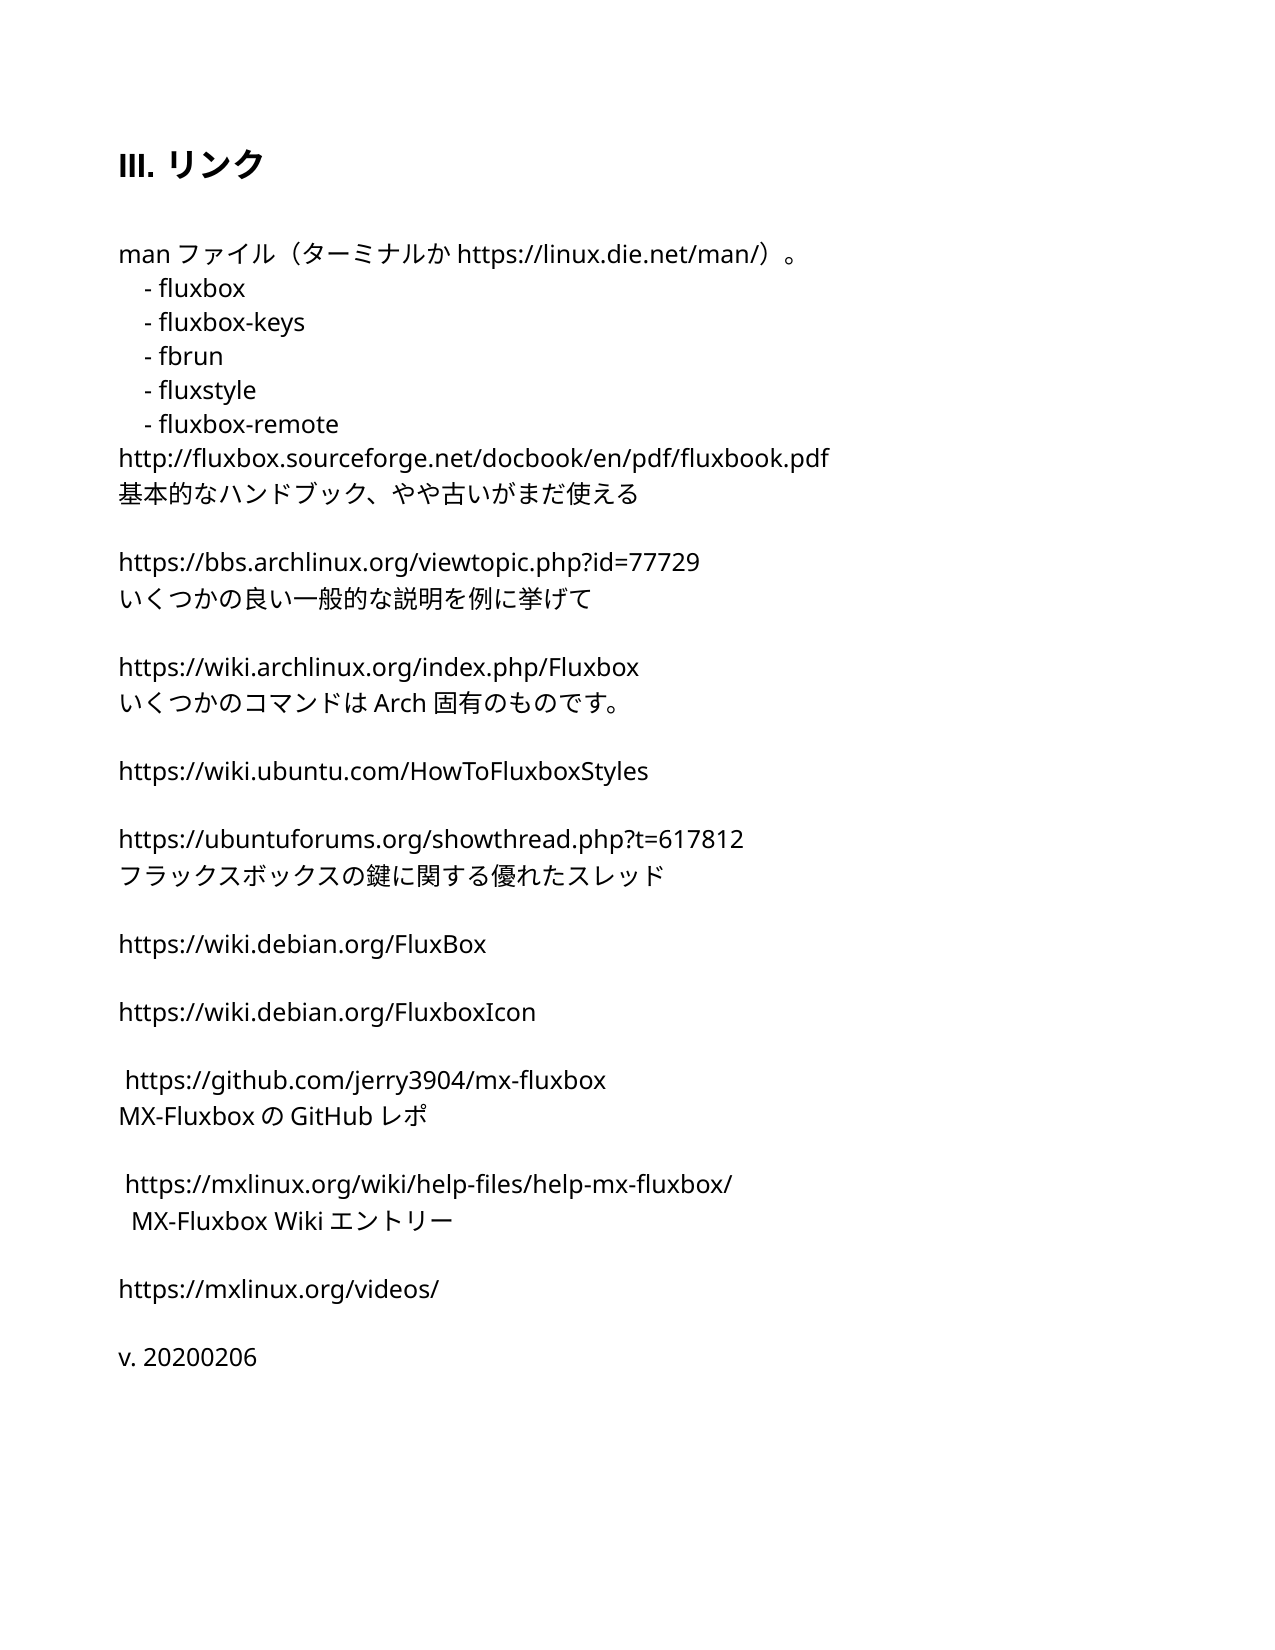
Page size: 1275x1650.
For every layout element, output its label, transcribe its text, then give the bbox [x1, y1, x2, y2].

text manファイル（ターミナルか https://linux.die.net/man/）。 [118, 234, 1157, 270]
text フラックスボックスの鍵に関する優れたスレッド [118, 856, 1157, 892]
text https://wiki.archlinux.org/index.php/Fluxbox [118, 649, 1157, 683]
text https://mxlinux.org/wiki/help-files/help-mx-fluxbox/ [118, 1167, 1157, 1201]
text いくつかの良い一般的な説明を例に挙げて [118, 579, 1157, 615]
text https://bbs.archlinux.org/viewtopic.php?id=77729 [118, 545, 1157, 579]
text https://wiki.debian.org/FluxboxIcon [118, 994, 1157, 1028]
text v. 20200206 [118, 1339, 1157, 1373]
text https://mxlinux.org/videos/ [118, 1271, 1157, 1305]
text https://github.com/jerry3904/mx-fluxbox [118, 1062, 1157, 1097]
text いくつかのコマンドは Arch 固有のものです。 [118, 683, 1157, 720]
text MX-FluxboxのGitHubレポ [118, 1097, 1157, 1133]
text MX-Fluxbox Wikiエントリー [118, 1201, 1157, 1237]
text - fluxbox [118, 270, 1157, 304]
text - fluxstyle [118, 372, 1157, 407]
text - fluxbox-keys [118, 304, 1157, 338]
text https://wiki.debian.org/FluxBox [118, 926, 1157, 960]
subtitle III. リンク [118, 139, 1157, 187]
text https://wiki.ubuntu.com/HowToFluxboxStyles [118, 754, 1157, 788]
text - fbrun [118, 338, 1157, 372]
text - fluxbox-remote [118, 407, 1157, 441]
text https://ubuntuforums.org/showthread.php?t=617812 [118, 822, 1157, 856]
text 基本的なハンドブック、やや古いがまだ使える [118, 475, 1157, 511]
text http://fluxbox.sourceforge.net/docbook/en/pdf/fluxbook.pdf [118, 441, 1157, 475]
